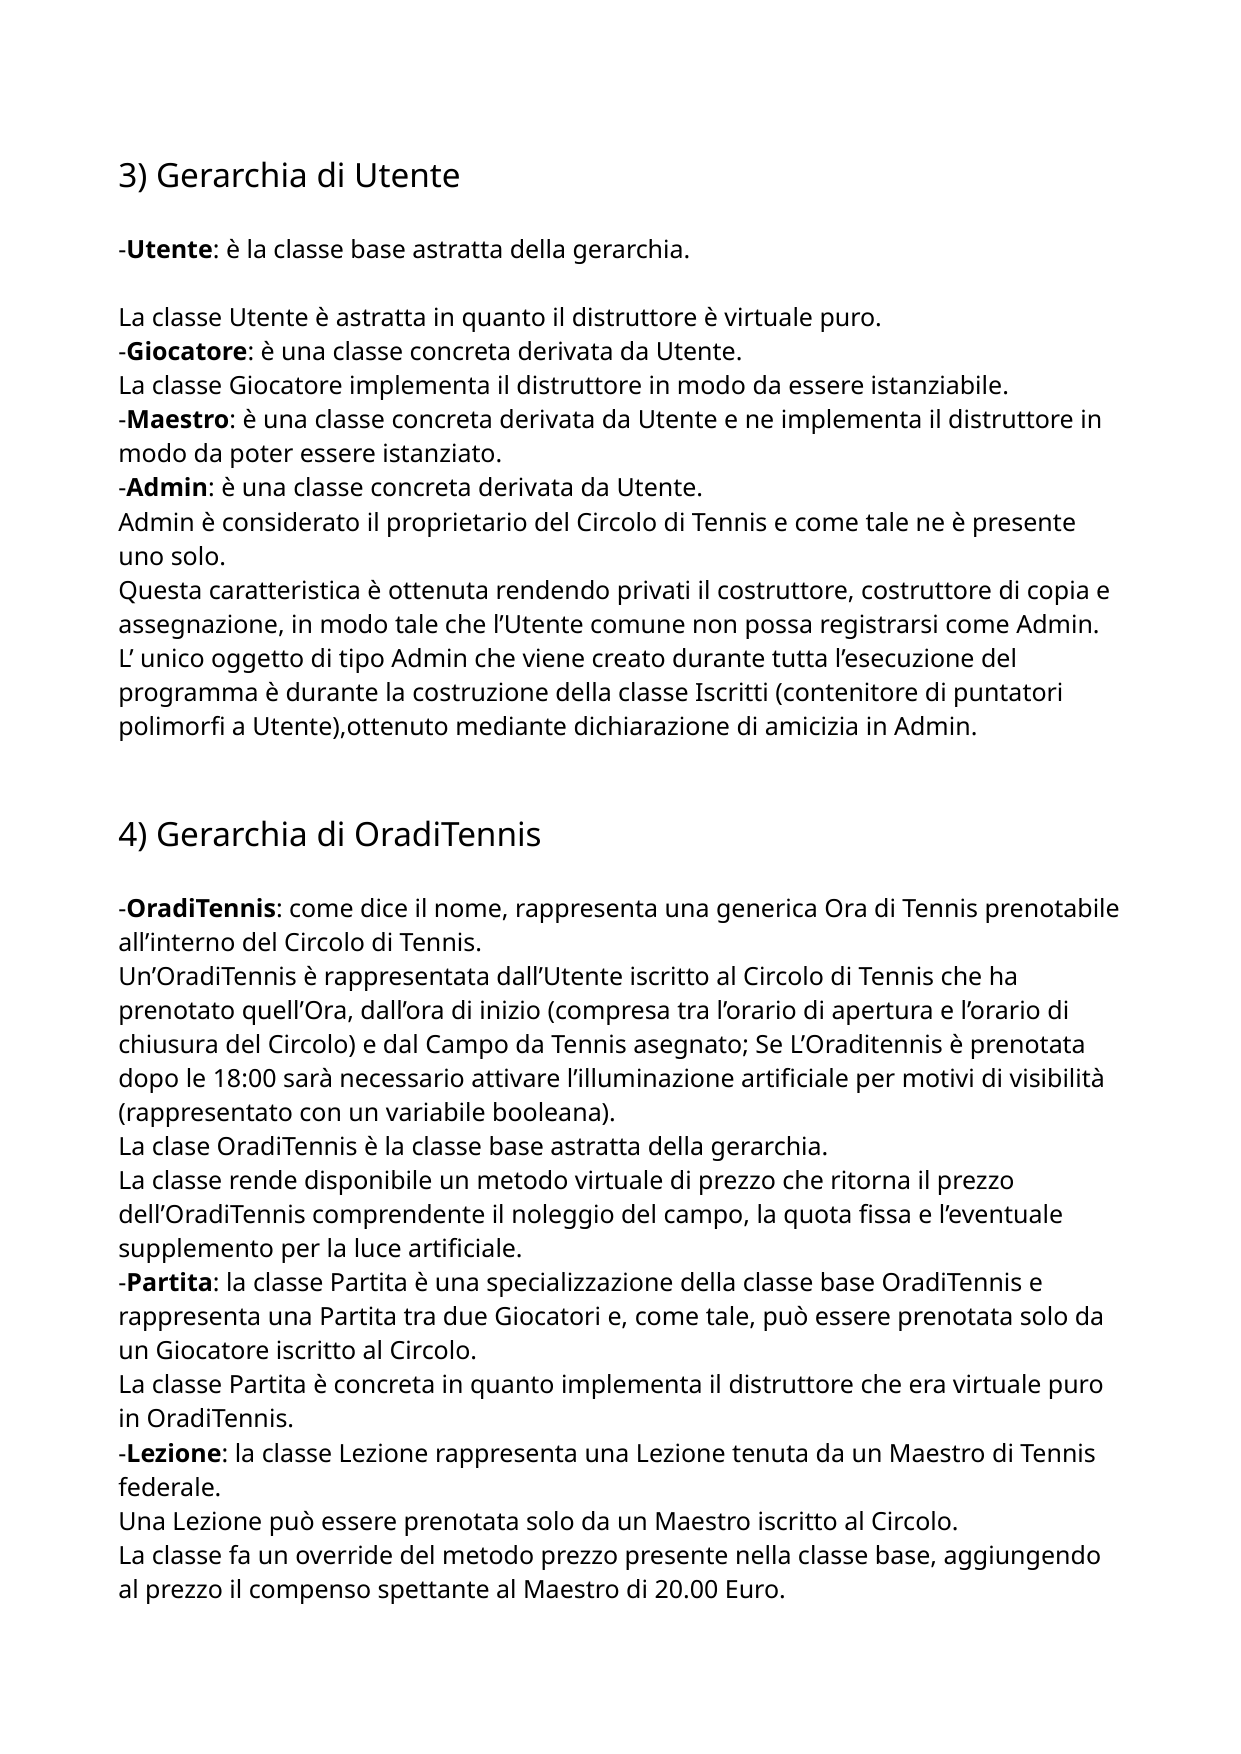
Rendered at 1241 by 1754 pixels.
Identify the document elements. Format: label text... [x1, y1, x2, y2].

text La classe Partita è concreta in quanto implementa il distruttore che era virtuale puro in OradiTennis. [118, 1367, 1122, 1435]
text Una Lezione può essere prenotata solo da un Maestro iscritto al Circolo. [118, 1503, 1122, 1537]
text -Maestro: è una classe concreta derivata da Utente e ne implementa il distruttore in modo da poter essere istanziato. [118, 402, 1122, 470]
text -OradiTennis: come dice il nome, rappresenta una generica Ora di Tennis prenotabile all’interno del Circolo di Tennis. [118, 890, 1122, 958]
text -Partita: la classe Partita è una specializzazione della classe base OradiTennis e rappresenta una Partita tra due Giocatori e, come tale, può essere prenotata solo da un Giocatore iscritto al Circolo. [118, 1265, 1122, 1367]
text La classe rende disponibile un metodo virtuale di prezzo che ritorna il prezzo dell’OradiTennis comprendente il noleggio del campo, la quota fissa e l’eventuale supplemento per la luce artificiale. [118, 1163, 1122, 1265]
text Questa caratteristica è ottenuta rendendo privati il costruttore, costruttore di copia e assegnazione, in modo tale che l’Utente comune non possa registrarsi come Admin. [118, 572, 1122, 640]
text 4) Gerarchia di OradiTennis [118, 811, 1122, 856]
text La classe Giocatore implementa il distruttore in modo da essere istanziabile. [118, 368, 1122, 402]
text Admin è considerato il proprietario del Circolo di Tennis e come tale ne è presente uno solo. [118, 504, 1122, 572]
text -Admin: è una classe concreta derivata da Utente. [118, 470, 1122, 504]
text L’ unico oggetto di tipo Admin che viene creato durante tutta l’esecuzione del programma è durante la costruzione della classe Iscritti (contenitore di puntatori polimorfi a Utente),ottenuto mediante dichiarazione di amicizia in Admin. [118, 640, 1122, 743]
text Un’OradiTennis è rappresentata dall’Utente iscritto al Circolo di Tennis che ha prenotato quell’Ora, dall’ora di inizio (compresa tra l’orario di apertura e l’orario di chiusura del Circolo) e dal Campo da Tennis asegnato; Se L’Oraditennis è prenotata dopo le 18:00 sarà necessario attivare l’illuminazione artificiale per motivi di visibilità (rappresentato con un variabile booleana). [118, 958, 1122, 1129]
text -Utente: è la classe base astratta della gerarchia. [118, 232, 1122, 266]
text La clase OradiTennis è la classe base astratta della gerarchia. [118, 1129, 1122, 1163]
text 3) Gerarchia di Utente [118, 152, 1122, 198]
text La classe Utente è astratta in quanto il distruttore è virtuale puro. [118, 300, 1122, 334]
text La classe fa un override del metodo prezzo presente nella classe base, aggiungendo al prezzo il compenso spettante al Maestro di 20.00 Euro. [118, 1537, 1122, 1606]
text -Giocatore: è una classe concreta derivata da Utente. [118, 334, 1122, 368]
text -Lezione: la classe Lezione rappresenta una Lezione tenuta da un Maestro di Tennis federale. [118, 1435, 1122, 1503]
